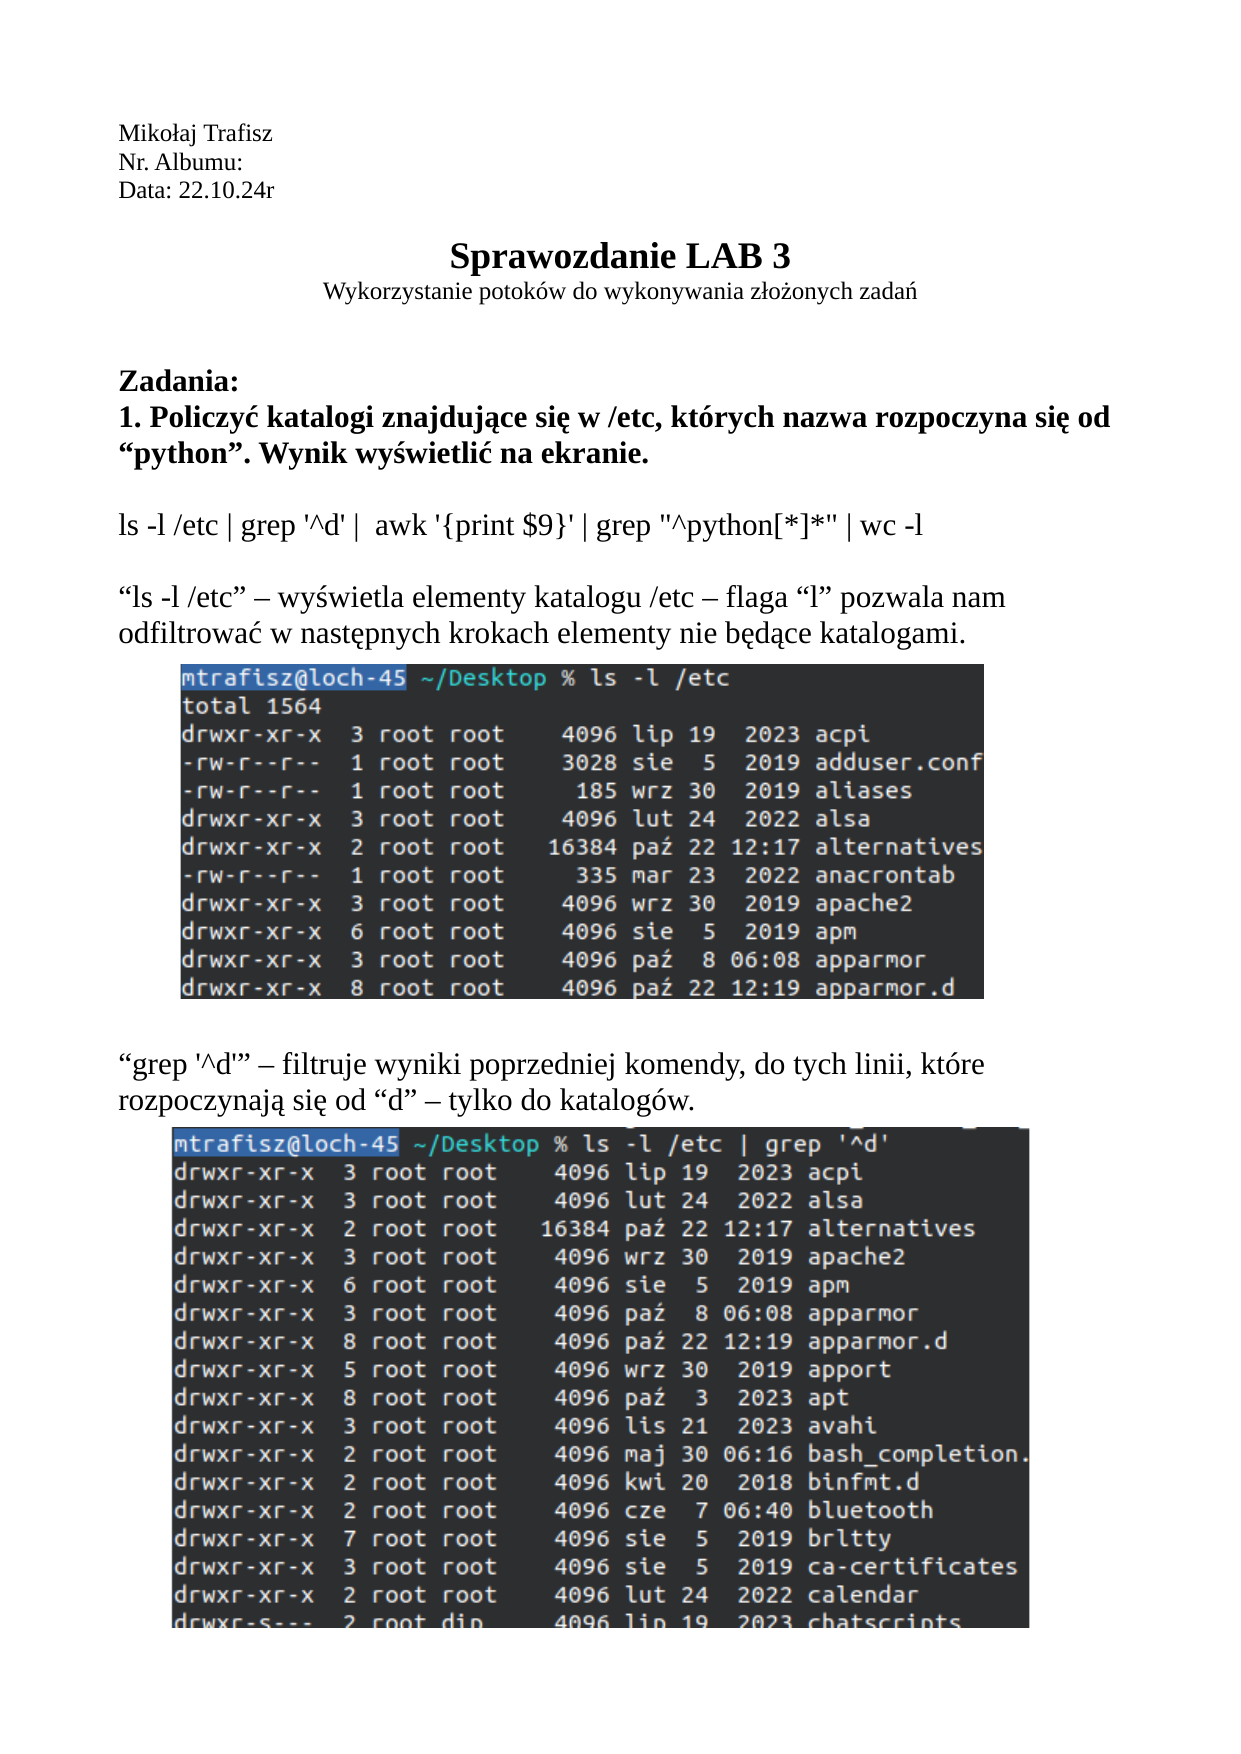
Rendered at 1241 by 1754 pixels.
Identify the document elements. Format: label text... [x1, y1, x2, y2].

picture [180, 664, 984, 999]
text Zadania: [118, 362, 1122, 398]
text ls -l /etc | grep '^d' | awk '{print $9}' | grep "^python[*]*" | wc -l “ls -l /etc” – wyświetla elementy katalogu /etc – flaga “l” pozwala nam odfiltrować w następnych krokach elementy nie będące katalogami. [118, 506, 1122, 686]
text 1. Policzyć katalogi znajdujące się w /etc, których nazwa rozpoczyna się od “python”. Wynik wyświetlić na ekranie. [118, 398, 1122, 506]
picture [171, 1127, 1030, 1628]
text Wykorzystanie potoków do wykonywania złożonych zadań [118, 276, 1122, 334]
text Sprawozdanie LAB 3 [118, 204, 1122, 276]
text Mikołaj Trafisz Nr. Albumu: Data: 22.10.24r [118, 118, 1122, 204]
text “grep '^d'” – filtruje wyniki poprzedniej komendy, do tych linii, które rozpoczynają się od “d” – tylko do katalogów. [118, 1009, 1122, 1117]
